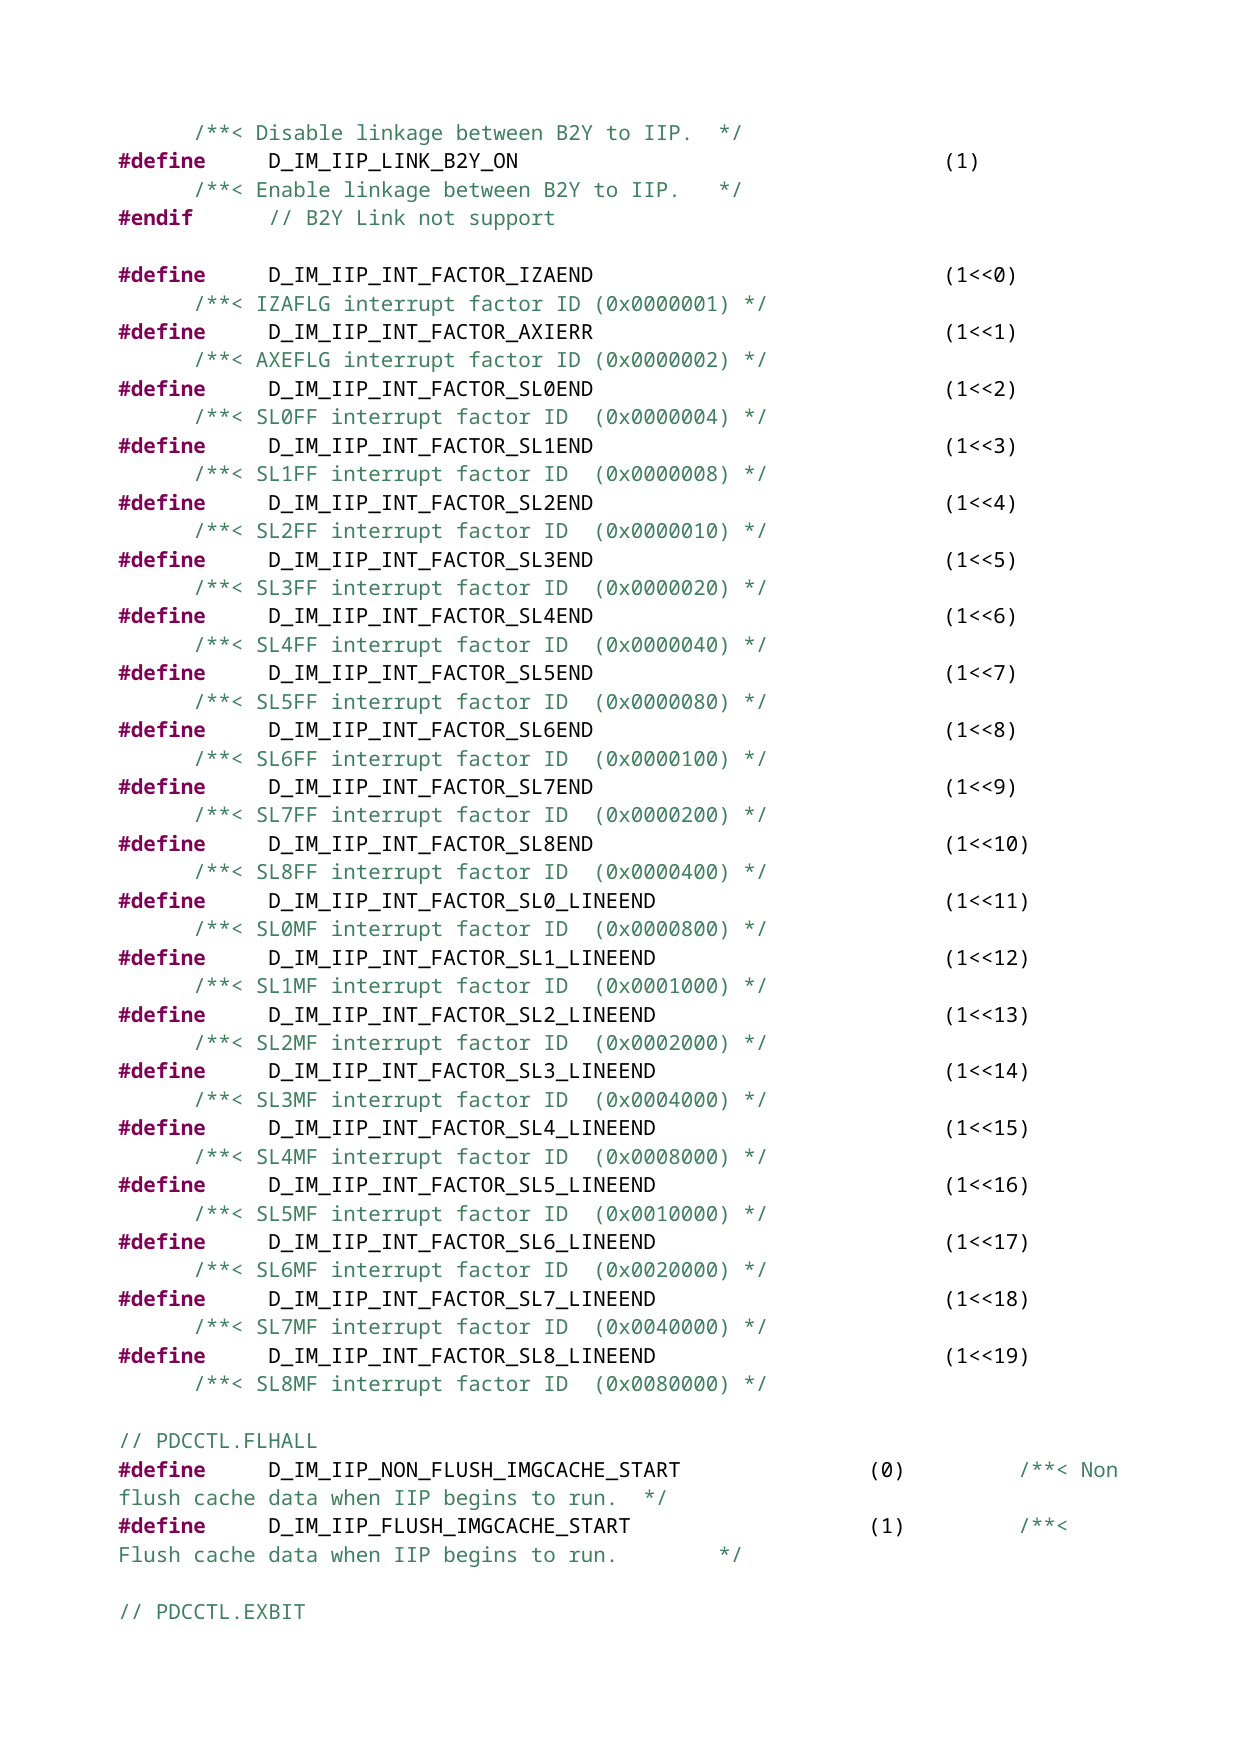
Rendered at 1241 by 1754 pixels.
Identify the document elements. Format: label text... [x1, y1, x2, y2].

text #define D_IM_IIP_INT_FACTOR_SL8END (1<<10) /**< SL8FF interrupt factor ID (0x0000400) */ [118, 829, 1122, 886]
text #define D_IM_IIP_INT_FACTOR_SL6END (1<<8) /**< SL6FF interrupt factor ID (0x0000100) */ [118, 715, 1122, 772]
text #define D_IM_IIP_INT_FACTOR_SL1_LINEEND (1<<12) /**< SL1MF interrupt factor ID (0x0001000) */ [118, 943, 1122, 1000]
text #define D_IM_IIP_INT_FACTOR_SL0END (1<<2) /**< SL0FF interrupt factor ID (0x0000004) */ [118, 374, 1122, 431]
text #define D_IM_IIP_INT_FACTOR_AXIERR (1<<1) /**< AXEFLG interrupt factor ID (0x0000002) */ [118, 317, 1122, 374]
text #define D_IM_IIP_INT_FACTOR_SL7_LINEEND (1<<18) /**< SL7MF interrupt factor ID (0x0040000) */ [118, 1284, 1122, 1341]
text #define D_IM_IIP_INT_FACTOR_SL7END (1<<9) /**< SL7FF interrupt factor ID (0x0000200) */ [118, 772, 1122, 829]
text #define D_IM_IIP_INT_FACTOR_SL2_LINEEND (1<<13) /**< SL2MF interrupt factor ID (0x0002000) */ [118, 1000, 1122, 1057]
text #define D_IM_IIP_NON_FLUSH_IMGCACHE_START (0) /**< Non flush cache data when IIP begins to run. */ [118, 1455, 1122, 1512]
text /**< Disable linkage between B2Y to IIP. */ [118, 118, 1122, 147]
text #define D_IM_IIP_INT_FACTOR_SL8_LINEEND (1<<19) /**< SL8MF interrupt factor ID (0x0080000) */ [118, 1341, 1122, 1398]
text #define D_IM_IIP_INT_FACTOR_SL0_LINEEND (1<<11) /**< SL0MF interrupt factor ID (0x0000800) */ [118, 886, 1122, 943]
text #define D_IM_IIP_FLUSH_IMGCACHE_START (1) /**< Flush cache data when IIP begins to run. */ [118, 1512, 1122, 1568]
text #define D_IM_IIP_INT_FACTOR_SL4_LINEEND (1<<15) /**< SL4MF interrupt factor ID (0x0008000) */ [118, 1113, 1122, 1170]
text #endif // B2Y Link not support [118, 203, 1122, 232]
text #define D_IM_IIP_INT_FACTOR_SL3END (1<<5) /**< SL3FF interrupt factor ID (0x0000020) */ [118, 545, 1122, 602]
text // PDCCTL.FLHALL [118, 1426, 1122, 1455]
text #define D_IM_IIP_INT_FACTOR_SL5_LINEEND (1<<16) /**< SL5MF interrupt factor ID (0x0010000) */ [118, 1170, 1122, 1227]
text #define D_IM_IIP_INT_FACTOR_IZAEND (1<<0) /**< IZAFLG interrupt factor ID (0x0000001) */ [118, 260, 1122, 317]
text #define D_IM_IIP_INT_FACTOR_SL1END (1<<3) /**< SL1FF interrupt factor ID (0x0000008) */ [118, 431, 1122, 488]
text #define D_IM_IIP_INT_FACTOR_SL5END (1<<7) /**< SL5FF interrupt factor ID (0x0000080) */ [118, 658, 1122, 715]
text #define D_IM_IIP_INT_FACTOR_SL4END (1<<6) /**< SL4FF interrupt factor ID (0x0000040) */ [118, 602, 1122, 658]
text #define D_IM_IIP_INT_FACTOR_SL6_LINEEND (1<<17) /**< SL6MF interrupt factor ID (0x0020000) */ [118, 1227, 1122, 1284]
text #define D_IM_IIP_INT_FACTOR_SL3_LINEEND (1<<14) /**< SL3MF interrupt factor ID (0x0004000) */ [118, 1057, 1122, 1113]
text #define D_IM_IIP_LINK_B2Y_ON (1) /**< Enable linkage between B2Y to IIP. */ [118, 147, 1122, 203]
text // PDCCTL.EXBIT [118, 1597, 1122, 1625]
text #define D_IM_IIP_INT_FACTOR_SL2END (1<<4) /**< SL2FF interrupt factor ID (0x0000010) */ [118, 488, 1122, 545]
